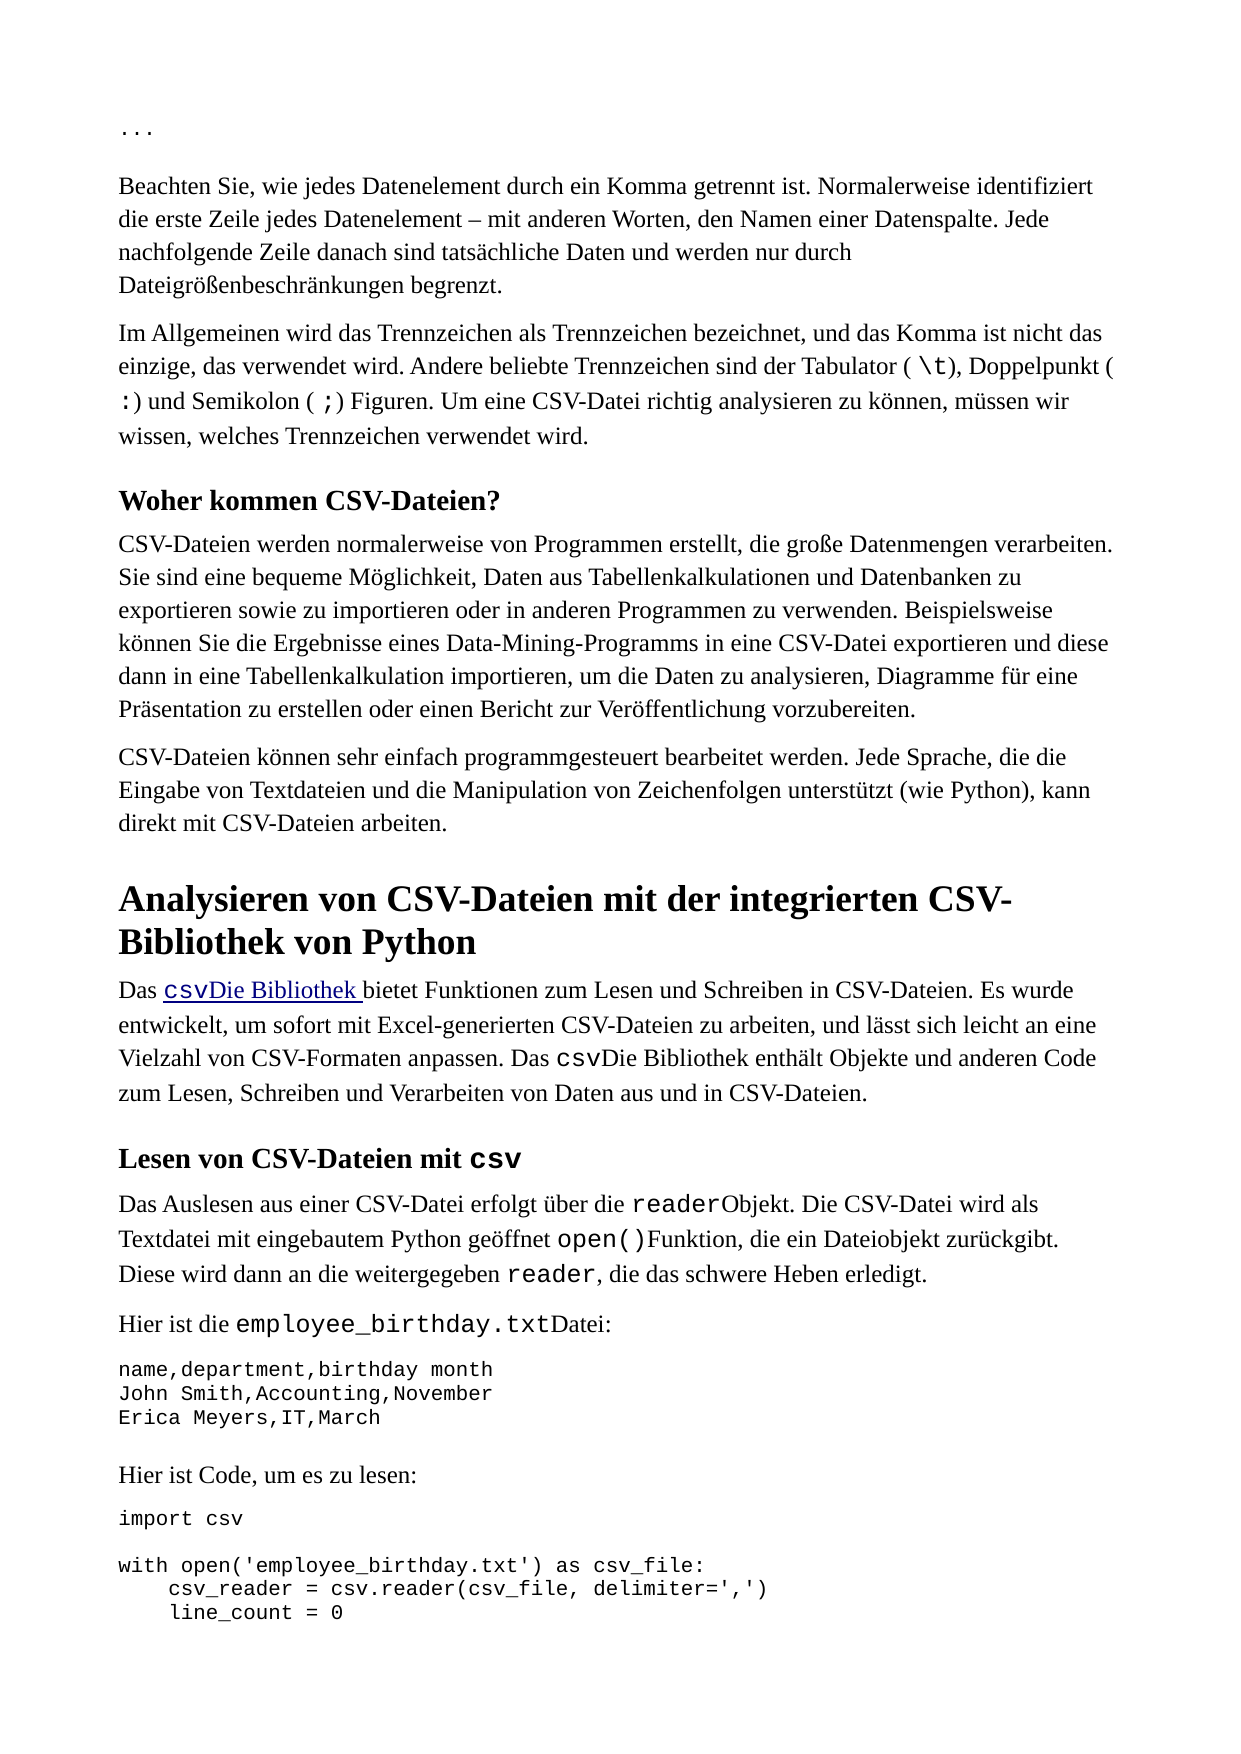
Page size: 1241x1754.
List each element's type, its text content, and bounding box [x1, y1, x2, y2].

text Hier ist Code, um es zu lesen: [118, 1460, 1122, 1489]
text import csv [118, 1507, 1122, 1531]
text CSV-Dateien können sehr einfach programmgesteuert bearbeitet werden. Jede Sprache, die die Eingabe von Textdateien und die Manipulation von Zeichenfolgen unterstützt (wie Python), kann direkt mit CSV-Dateien arbeiten. [118, 742, 1122, 837]
subtitle Lesen von CSV-Dateien mit csv [118, 1141, 1122, 1177]
text Hier ist die employee_birthday.txtDatei: [118, 1309, 1122, 1340]
text Im Allgemeinen wird das Trennzeichen als Trennzeichen bezeichnet, und das Komma ist nicht das einzige, das verwendet wird. Andere beliebte Trennzeichen sind der Tabulator ( \t), Doppelpunkt ( :) und Semikolon ( ;) Figuren. Um eine CSV-Datei richtig analysieren zu können, müssen wir wissen, welches Trennzeichen verwendet wird. [118, 318, 1122, 450]
text Das csvDie Bibliothek bietet Funktionen zum Lesen und Schreiben in CSV-Dateien. Es wurde entwickelt, um sofort mit Excel-generierten CSV-Dateien zu arbeiten, und lässt sich leicht an eine Vielzahl von CSV-Formaten anpassen. Das csvDie Bibliothek enthält Objekte und anderen Code zum Lesen, Schreiben und Verarbeiten von Daten aus und in CSV-Dateien. [118, 975, 1122, 1107]
text Erica Meyers,IT,March [118, 1407, 1122, 1430]
text Beachten Sie, wie jedes Datenelement durch ein Komma getrennt ist. Normalerweise identifiziert die erste Zeile jedes Datenelement – ​​mit anderen Worten, den Namen einer Datenspalte. Jede nachfolgende Zeile danach sind tatsächliche Daten und werden nur durch Dateigrößenbeschränkungen begrenzt. [118, 171, 1122, 299]
text CSV-Dateien werden normalerweise von Programmen erstellt, die große Datenmengen verarbeiten. Sie sind eine bequeme Möglichkeit, Daten aus Tabellenkalkulationen und Datenbanken zu exportieren sowie zu importieren oder in anderen Programmen zu verwenden. Beispielsweise können Sie die Ergebnisse eines Data-Mining-Programms in eine CSV-Datei exportieren und diese dann in eine Tabellenkalkulation importieren, um die Daten zu analysieren, Diagramme für eine Präsentation zu erstellen oder einen Bericht zur Veröffentlichung vorzubereiten. [118, 529, 1122, 723]
subtitle Analysieren von CSV-Dateien mit der integrierten CSV-Bibliothek von Python [118, 877, 1122, 963]
text name,department,birthday month [118, 1359, 1122, 1383]
text Das Auslesen aus einer CSV-Datei erfolgt über die readerObjekt. Die CSV-Datei wird als Textdatei mit eingebautem Python geöffnet open()Funktion, die ein Dateiobjekt zurückgibt. Diese wird dann an die weitergegeben reader, die das schwere Heben erledigt. [118, 1189, 1122, 1290]
text John Smith,Accounting,November [118, 1383, 1122, 1407]
text with open('employee_birthday.txt') as csv_file: [118, 1555, 1122, 1578]
text csv_reader = csv.reader(csv_file, delimiter=',') [118, 1578, 1122, 1602]
text line_count = 0 [118, 1602, 1122, 1626]
text ... [118, 118, 1122, 142]
subtitle Woher kommen CSV-Dateien? [118, 483, 1122, 517]
